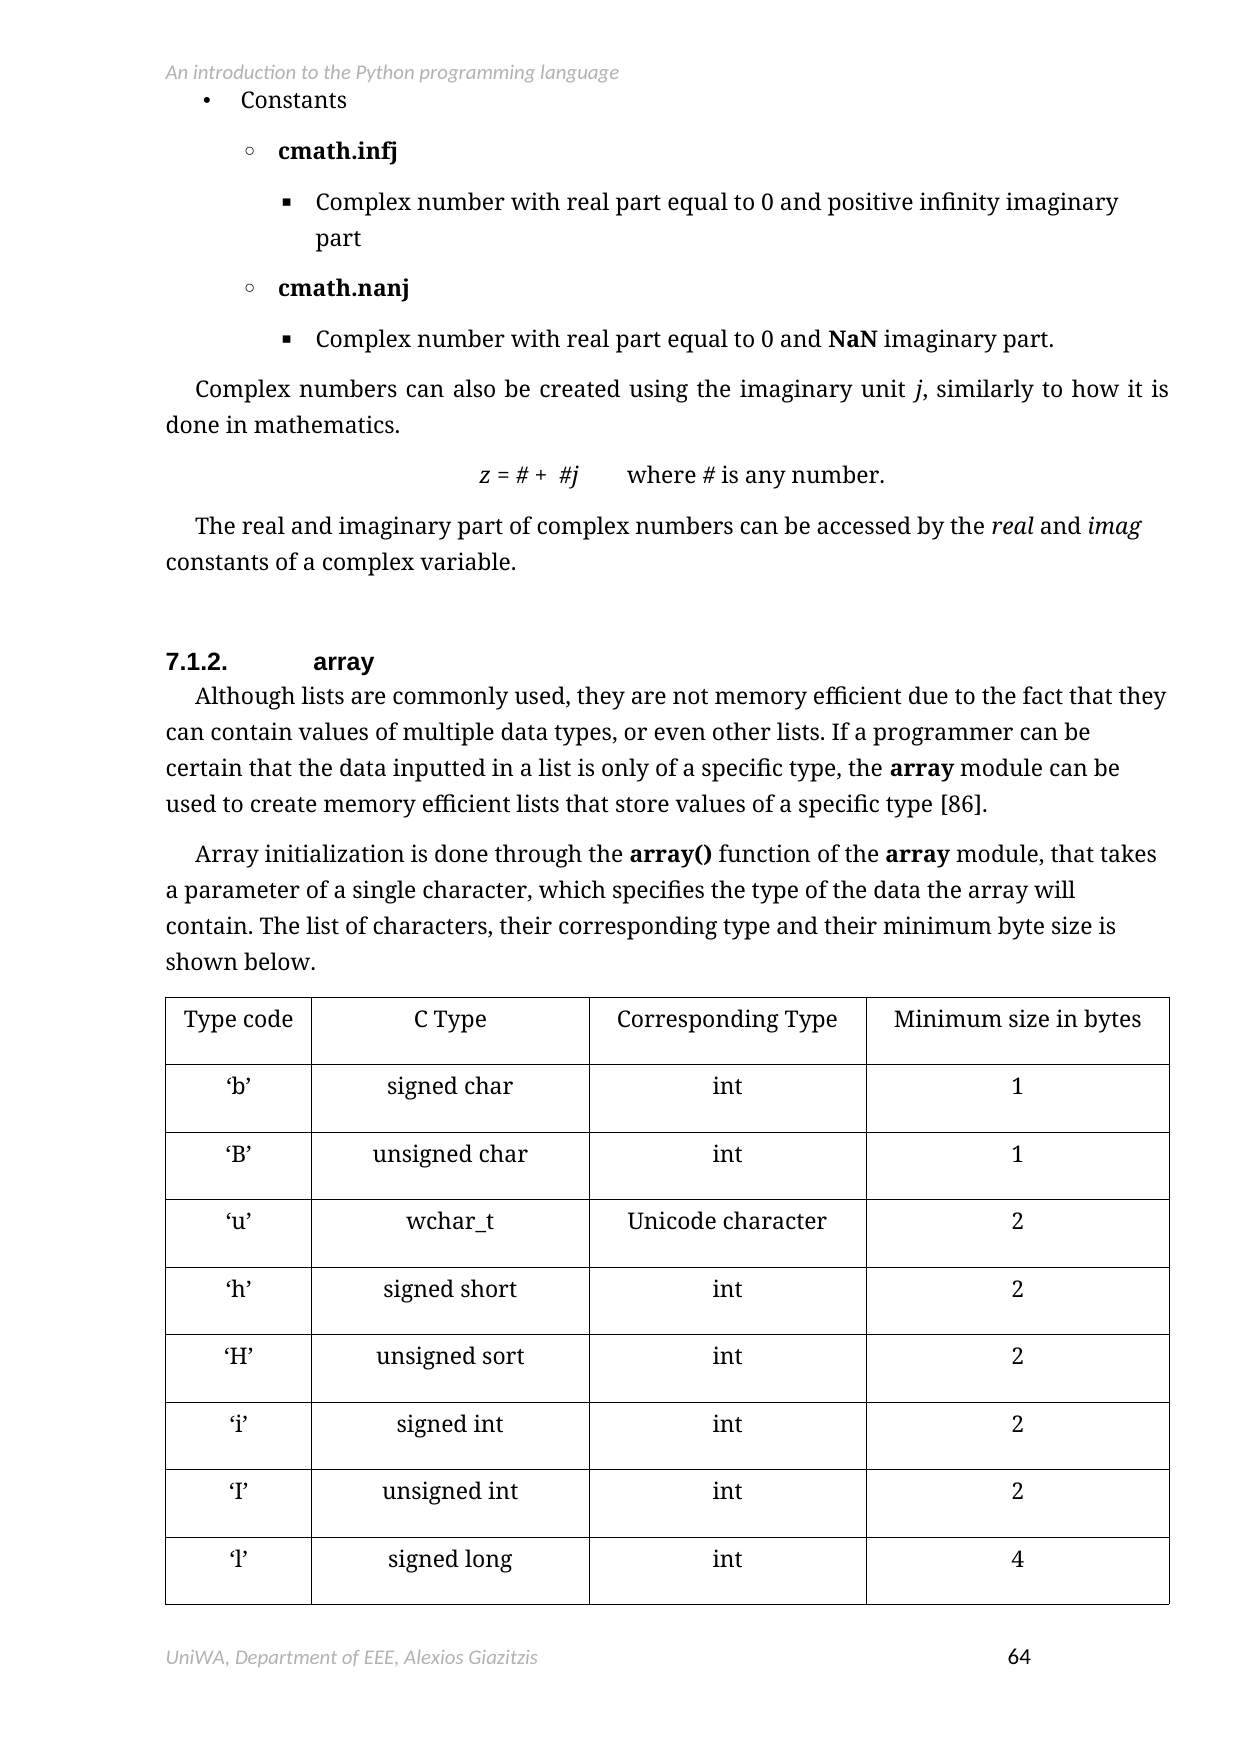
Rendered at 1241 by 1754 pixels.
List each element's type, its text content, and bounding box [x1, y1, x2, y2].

table_cell wchar_t [312, 1200, 589, 1267]
table_cell int [590, 1268, 866, 1334]
table_cell signed int [312, 1403, 589, 1469]
list Complex number with real part equal to 0 and NaN imaginary part. [278, 322, 1169, 354]
text The real and imaginary part of complex numbers can be accessed by the real and imag constants of a complex variable. [165, 510, 1169, 577]
table_cell unsigned int [312, 1470, 589, 1537]
table_cell Unicode character [590, 1200, 866, 1267]
table_header Corresponding Type [590, 998, 866, 1064]
table_cell 2 [867, 1470, 1169, 1537]
table_cell int [590, 1065, 866, 1132]
table_cell int [590, 1403, 866, 1469]
table_header C Type [312, 998, 589, 1064]
table_cell ‘H’ [166, 1335, 311, 1402]
table_cell ‘l’ [166, 1538, 311, 1604]
table_cell signed long [312, 1538, 589, 1604]
text Array initialization is done through the array() function of the array module, that takes a parameter of a single character, which specifies the type of the data the array will contain. The list of characters, their corresponding type and their minimum byte size is shown below. [165, 838, 1169, 977]
table_cell unsigned sort [312, 1335, 589, 1402]
table_cell ‘h’ [166, 1268, 311, 1334]
list cmath.nanj [240, 272, 1169, 303]
table_cell int [590, 1133, 866, 1199]
table_cell unsigned char [312, 1133, 589, 1199]
table_cell 4 [867, 1538, 1169, 1604]
table_cell 2 [867, 1200, 1169, 1267]
text z = # + #j where # is any number. [165, 459, 1169, 491]
table_cell 1 [867, 1065, 1169, 1132]
list Complex number with real part equal to 0 and positive infinity imaginary part [278, 186, 1169, 253]
table_cell 2 [867, 1335, 1169, 1402]
table_cell 2 [867, 1403, 1169, 1469]
text Although lists are commonly used, they are not memory efficient due to the fact that they can contain values of multiple data types, or even other lists. If a programmer can be certain that the data inputted in a list is only of a specific type, the array module can be used to create memory efficient lists that store values of a specific type [86]. [165, 680, 1169, 819]
table_cell ‘b’ [166, 1065, 311, 1132]
table_cell signed char [312, 1065, 589, 1132]
table_header Type code [166, 998, 311, 1064]
text Complex numbers can also be created using the imaginary unit j, similarly to how it is done in mathematics. [165, 373, 1169, 440]
table_cell int [590, 1335, 866, 1402]
table_cell ‘u’ [166, 1200, 311, 1267]
table_cell signed short [312, 1268, 589, 1334]
table_cell ‘B’ [166, 1133, 311, 1199]
table_cell 1 [867, 1133, 1169, 1199]
table_cell int [590, 1538, 866, 1604]
list cmath.infj [240, 135, 1169, 166]
list Constants [203, 84, 1169, 116]
subtitle array [165, 647, 1169, 676]
table_cell ‘i’ [166, 1403, 311, 1469]
table_cell ‘I’ [166, 1470, 311, 1537]
table_header Minimum size in bytes [867, 998, 1169, 1064]
table_cell int [590, 1470, 866, 1537]
table_cell 2 [867, 1268, 1169, 1334]
